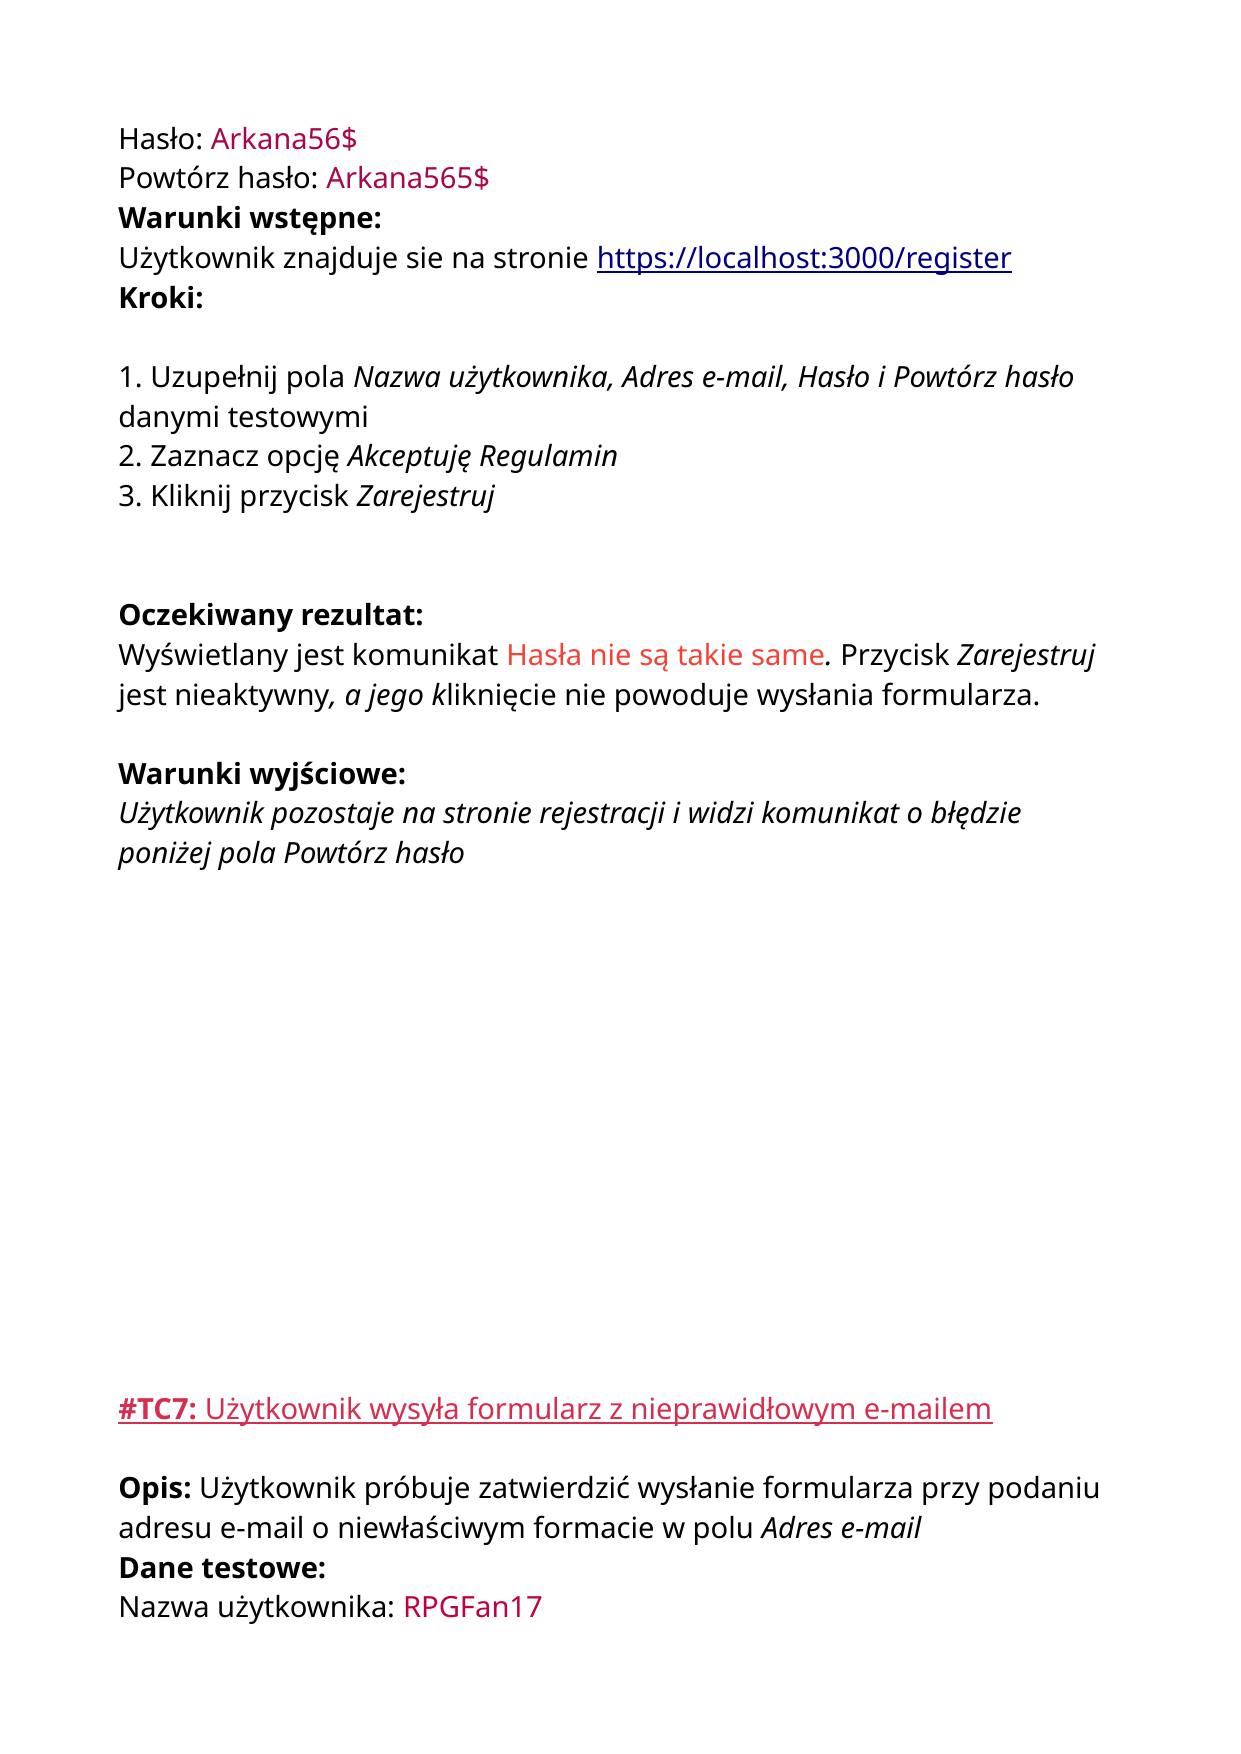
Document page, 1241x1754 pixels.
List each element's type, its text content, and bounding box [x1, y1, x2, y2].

text Hasło: Arkana56$ [118, 118, 1122, 158]
text Dane testowe: [118, 1547, 1122, 1587]
text Użytkownik znajduje sie na stronie https://localhost:3000/register [118, 237, 1122, 277]
text 2. Zaznacz opcję Akceptuję Regulamin [118, 436, 1122, 475]
text Powtórz hasło: Arkana565$ [118, 158, 1122, 197]
text 1. Uzupełnij pola Nazwa użytkownika, Adres e-mail, Hasło i Powtórz hasło danymi testowymi [118, 356, 1122, 436]
text 3. Kliknij przycisk Zarejestruj [118, 475, 1122, 515]
text #TC7: Użytkownik wysyła formularz z nieprawidłowym e-mailem [118, 1388, 1122, 1428]
text Wyświetlany jest komunikat Hasła nie są takie same. Przycisk Zarejestruj jest nieaktywny, a jego kliknięcie nie powoduje wysłania formularza. [118, 634, 1122, 713]
text Opis: Użytkownik próbuje zatwierdzić wysłanie formularza przy podaniu adresu e-mail o niewłaściwym formacie w polu Adres e-mail [118, 1467, 1122, 1547]
text Oczekiwany rezultat: [118, 594, 1122, 634]
text Użytkownik pozostaje na stronie rejestracji i widzi komunikat o błędzie poniżej pola Powtórz hasło [118, 793, 1122, 872]
text Warunki wstępne: [118, 197, 1122, 237]
text Kroki: [118, 277, 1122, 317]
text Warunki wyjściowe: [118, 753, 1122, 793]
text Nazwa użytkownika: RPGFan17 [118, 1587, 1122, 1626]
